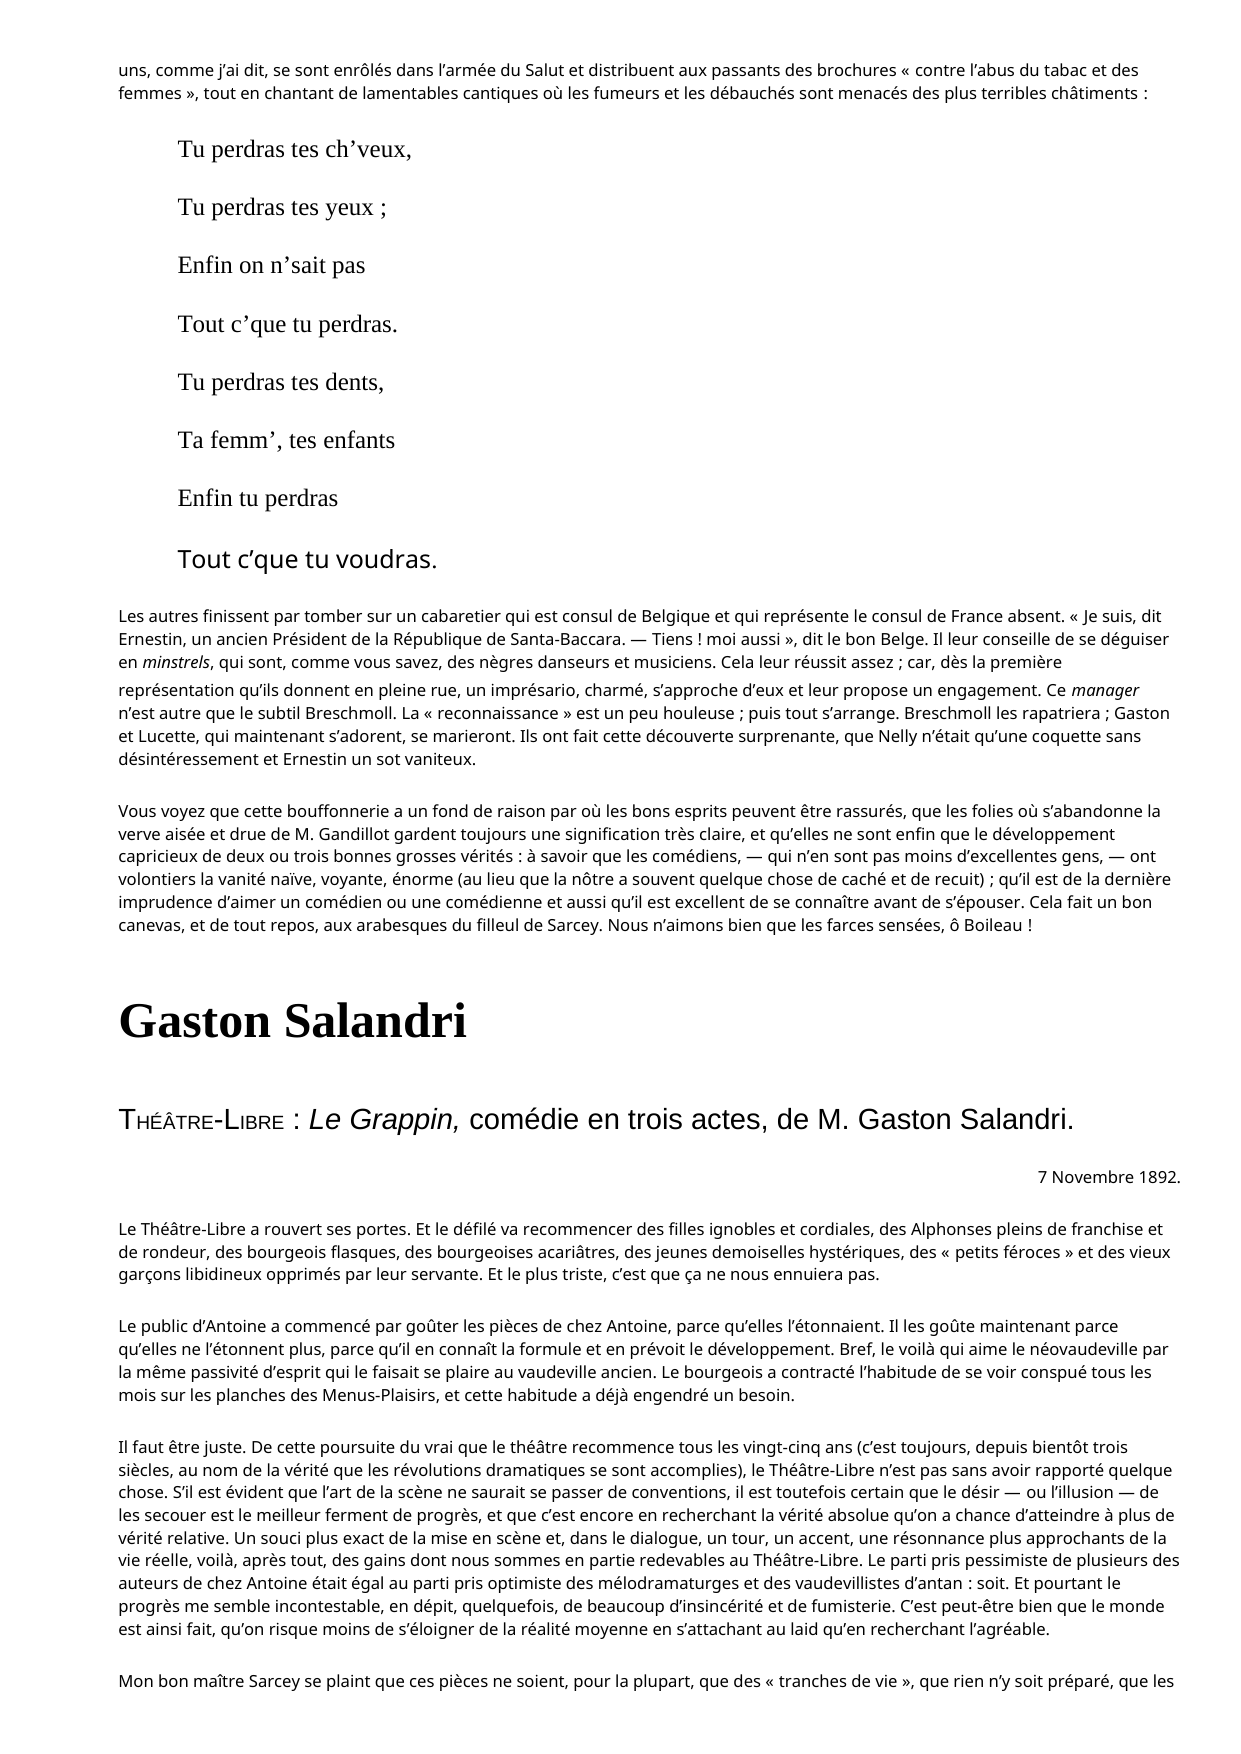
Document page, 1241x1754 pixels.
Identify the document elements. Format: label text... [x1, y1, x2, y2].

text uns, comme j’ai dit, se sont enrôlés dans l’armée du Salut et distribuent aux passants des brochures « contre l’abus du tabac et des femmes », tout en chantant de lamentables cantiques où les fumeurs et les débauchés sont menacés des plus terribles châtiments : [118, 59, 1181, 104]
text Tu perdras tes dents, [177, 367, 1122, 396]
text Ta femm’, tes enfants [177, 425, 1122, 454]
text Enfin tu perdras [177, 483, 1122, 512]
text Les autres finissent par tomber sur un cabaretier qui est consul de Belgique et qui représente le consul de France absent. « Je suis, dit Ernestin, un ancien Président de la République de Santa-Baccara. — Tiens ! moi aussi », dit le bon Belge. Il leur conseille de se déguiser en minstrels, qui sont, comme vous savez, des nègres danseurs et musiciens. Cela leur réussit assez ; car, dès la première représentation qu’ils donnent en pleine rue, un imprésario, charmé, s’approche d’eux et leur propose un engagement. Ce manager n’est autre que le subtil Breschmoll. La « reconnaissance » est un peu houleuse ; puis tout s’arrange. Breschmoll les rapatriera ; Gaston et Lucette, qui maintenant s’adorent, se marieront. Ils ont fait cette découverte surprenante, que Nelly n’était qu’une coquette sans désintéressement et Ernestin un sot vaniteux. [118, 605, 1181, 770]
text 7 Novembre 1892. [118, 1165, 1181, 1188]
text Vous voyez que cette bouffonnerie a un fond de raison par où les bons esprits peuvent être rassurés, que les folies où s’abandonne la verve aisée et drue de M. Gandillot gardent toujours une signification très claire, et qu’elles ne sont enfin que le développement capricieux de deux ou trois bonnes grosses vérités : à savoir que les comédiens, — qui n’en sont pas moins d’excellentes gens, — ont volontiers la vanité naïve, voyante, énorme (au lieu que la nôtre a souvent quelque chose de caché et de recuit) ; qu’il est de la dernière imprudence d’aimer un comédien ou une comédienne et aussi qu’il est excellent de se connaître avant de s’épouser. Cela fait un bon canevas, et de tout repos, aux arabesques du filleul de Sarcey. Nous n’aimons bien que les farces sensées, ô Boileau ! [118, 799, 1181, 936]
text Tout c’que tu perdras. [177, 309, 1122, 337]
text Mon bon maître Sarcey se plaint que ces pièces ne soient, pour la plupart, que des « tranches de vie », que rien n’y soit préparé, que les [118, 1669, 1181, 1692]
text Tout c’que tu voudras. [177, 542, 1122, 576]
subtitle Théâtre-Libre : Le Grappin, comédie en trois actes, de M. Gaston Salandri. [118, 1102, 1181, 1136]
subtitle GASTON SALANDRI [118, 990, 1181, 1048]
text Le public d’Antoine a commencé par goûter les pièces de chez Antoine, parce qu’elles l’étonnaient. Il les goûte maintenant parce qu’elles ne l’étonnent plus, parce qu’il en connaît la formule et en prévoit le développement. Bref, le voilà qui aime le néovaudeville par la même passivité d’esprit qui le faisait se plaire au vaudeville ancien. Le bourgeois a contracté l’habitude de se voir conspué tous les mois sur les planches des Menus-Plaisirs, et cette habitude a déjà engendré un besoin. [118, 1315, 1181, 1406]
text Enfin on n’sait pas [177, 250, 1122, 279]
text Tu perdras tes ch’veux, [177, 134, 1122, 163]
text Le Théâtre-Libre a rouvert ses portes. Et le défilé va recommencer des filles ignobles et cordiales, des Alphonses pleins de franchise et de rondeur, des bourgeois flasques, des bourgeoises acariâtres, des jeunes demoiselles hystériques, des « petits féroces » et des vieux garçons libidineux opprimés par leur servante. Et le plus triste, c’est que ça ne nous ennuiera pas. [118, 1217, 1181, 1286]
text Tu perdras tes yeux ; [177, 192, 1122, 221]
text Il faut être juste. De cette poursuite du vrai que le théâtre recommence tous les vingt-cinq ans (c’est toujours, depuis bientôt trois siècles, au nom de la vérité que les révolutions dramatiques se sont accomplies), le Théâtre-Libre n’est pas sans avoir rapporté quelque chose. S’il est évident que l’art de la scène ne saurait se passer de conventions, il est toutefois certain que le désir — ou l’illusion — de les secouer est le meilleur ferment de progrès, et que c’est encore en recherchant la vérité absolue qu’on a chance d’atteindre à plus de vérité relative. Un souci plus exact de la mise en scène et, dans le dialogue, un tour, un accent, une résonnance plus approchants de la vie réelle, voilà, après tout, des gains dont nous sommes en partie redevables au Théâtre-Libre. Le parti pris pessimiste de plusieurs des auteurs de chez Antoine était égal au parti pris optimiste des mélodramaturges et des vaudevillistes d’antan : soit. Et pourtant le progrès me semble incontestable, en dépit, quelquefois, de beaucoup d’insincérité et de fumisterie. C’est peut-être bien que le monde est ainsi fait, qu’on risque moins de s’éloigner de la réalité moyenne en s’attachant au laid qu’en recherchant l’agréable. [118, 1435, 1181, 1640]
